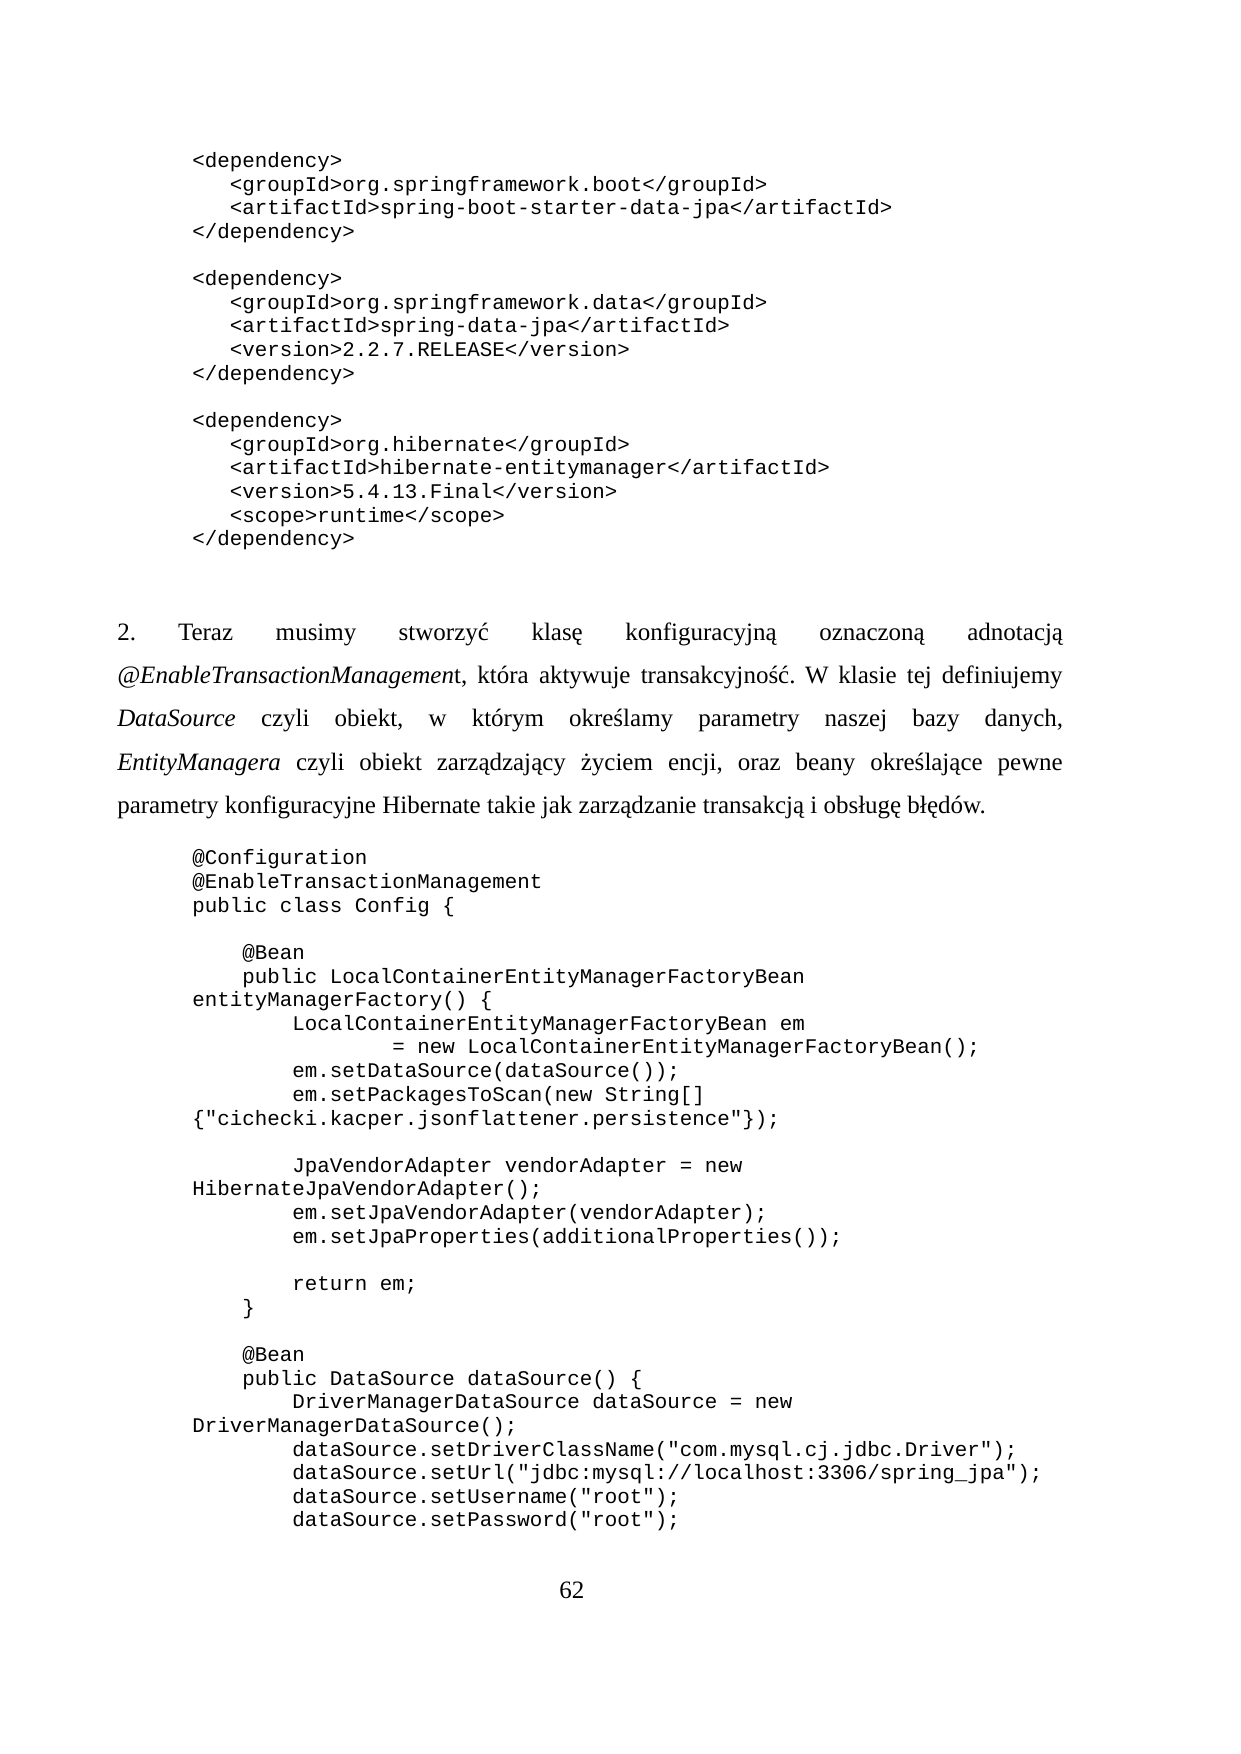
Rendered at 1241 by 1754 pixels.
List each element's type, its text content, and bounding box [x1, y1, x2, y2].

text dataSource.setUrl("jdbc:mysql://localhost:3306/spring_jpa"); [192, 1462, 1063, 1486]
text <groupId>org.springframework.data</groupId> [192, 292, 1063, 316]
text @Bean [192, 942, 1063, 966]
text <dependency> [192, 268, 1063, 292]
text 2. Teraz musimy stworzyć klasę konfiguracyjną oznaczoną adnotacją @EnableTransactionManagement, która aktywuje transakcyjność. W klasie tej definiujemy DataSource czyli obiekt, w którym określamy parametry naszej bazy danych, EntityManagera czyli obiekt zarządzający życiem encji, oraz beany określające pewne parametry konfiguracyjne Hibernate takie jak zarządzanie transakcją i obsługę błędów. [117, 617, 1063, 818]
text LocalContainerEntityManagerFactoryBean em [192, 1013, 1063, 1037]
text <version>5.4.13.Final</version> [192, 481, 1063, 505]
text <artifactId>spring-data-jpa</artifactId> [192, 316, 1063, 339]
text em.setJpaVendorAdapter(vendorAdapter); [192, 1202, 1063, 1226]
text em.setJpaProperties(additionalProperties()); [192, 1226, 1063, 1249]
text JpaVendorAdapter vendorAdapter = new HibernateJpaVendorAdapter(); [192, 1155, 1063, 1202]
text dataSource.setPassword("root"); [192, 1509, 1063, 1533]
text DriverManagerDataSource dataSource = new DriverManagerDataSource(); [192, 1391, 1063, 1438]
text } [192, 1297, 1063, 1320]
text <groupId>org.hibernate</groupId> [192, 434, 1063, 457]
text <version>2.2.7.RELEASE</version> [192, 339, 1063, 363]
text @Configuration [192, 847, 1063, 871]
text <groupId>org.springframework.boot</groupId> [192, 174, 1063, 197]
text em.setPackagesToScan(new String[]{"cichecki.kacper.jsonflattener.persistence"}); [192, 1084, 1063, 1131]
text </dependency> [192, 363, 1063, 386]
text public class Config { [192, 895, 1063, 918]
text em.setDataSource(dataSource()); [192, 1060, 1063, 1084]
text <dependency> [192, 150, 1063, 174]
text </dependency> [192, 528, 1063, 552]
text <scope>runtime</scope> [192, 505, 1063, 528]
text public LocalContainerEntityManagerFactoryBean entityManagerFactory() { [192, 966, 1063, 1013]
text @Bean [192, 1344, 1063, 1368]
text </dependency> [192, 221, 1063, 244]
text = new LocalContainerEntityManagerFactoryBean(); [192, 1037, 1063, 1060]
text dataSource.setUsername("root"); [192, 1486, 1063, 1509]
text @EnableTransactionManagement [192, 871, 1063, 895]
text <artifactId>spring-boot-starter-data-jpa</artifactId> [192, 197, 1063, 221]
text <artifactId>hibernate-entitymanager</artifactId> [192, 457, 1063, 481]
text dataSource.setDriverClassName("com.mysql.cj.jdbc.Driver"); [192, 1438, 1063, 1462]
text public DataSource dataSource() { [192, 1368, 1063, 1391]
text <dependency> [192, 410, 1063, 434]
text return em; [192, 1273, 1063, 1297]
